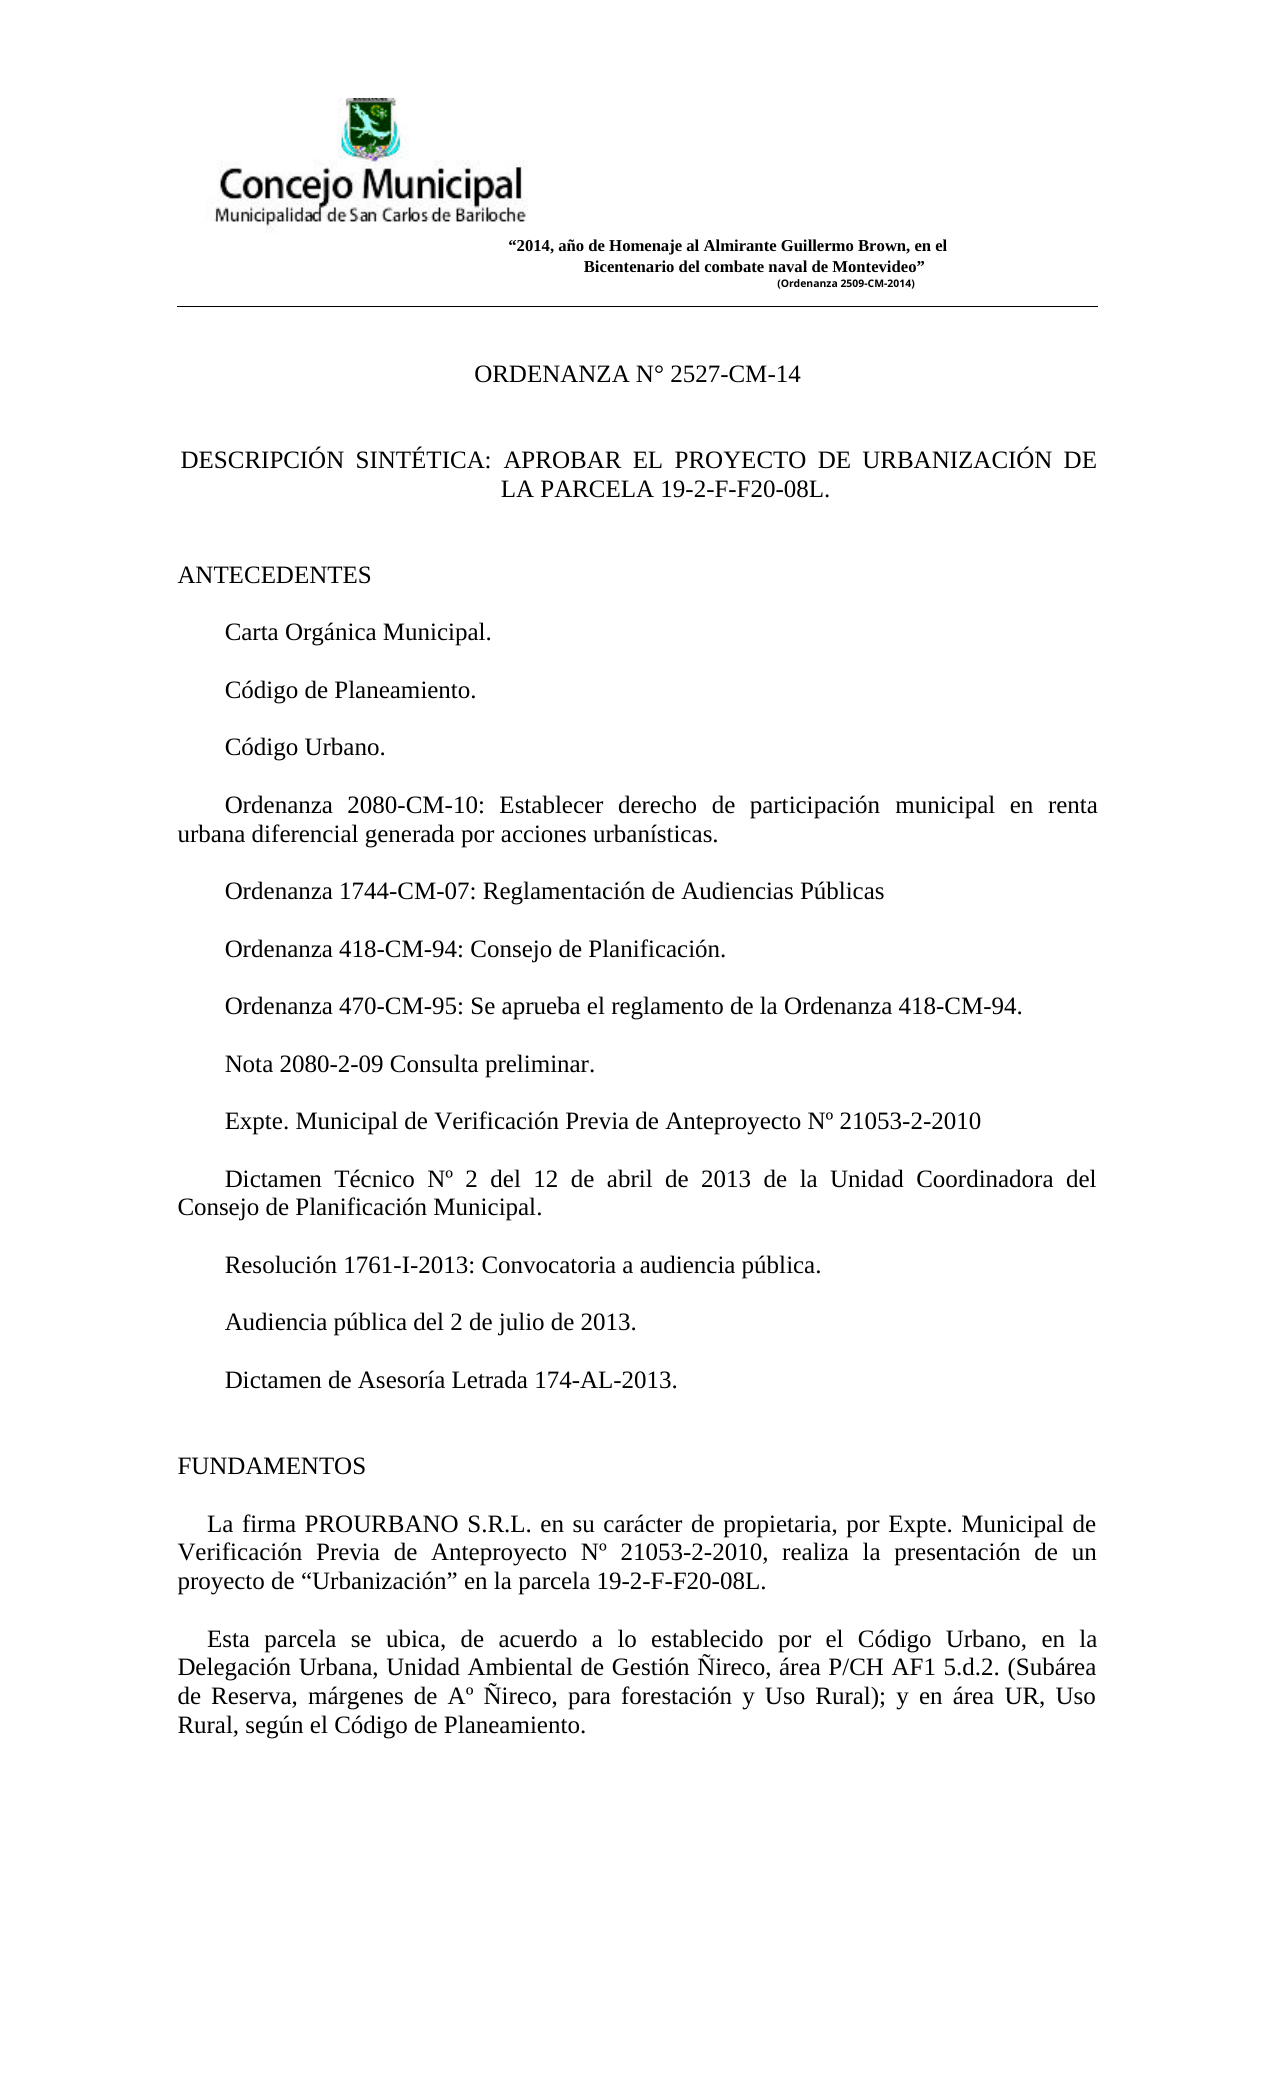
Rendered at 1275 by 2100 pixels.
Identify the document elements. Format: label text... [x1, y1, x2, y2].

text Carta Orgánica Municipal. [177, 617, 1098, 646]
text Código Urbano. [177, 732, 1098, 761]
text Resolución 1761-I-2013: Convocatoria a audiencia pública. [177, 1250, 1098, 1279]
text Expte. Municipal de Verificación Previa de Anteproyecto Nº 21053-2-2010 [177, 1106, 1098, 1135]
text Dictamen de Asesoría Letrada 174-AL-2013. [177, 1365, 1098, 1394]
text Ordenanza 418-CM-94: Consejo de Planificación. [177, 934, 1098, 962]
text ANTECEDENTES [177, 560, 1098, 589]
text FUNDAMENTOS [177, 1451, 1098, 1480]
picture [194, 98, 554, 234]
text Dictamen Técnico Nº 2 del 12 de abril de 2013 de la Unidad Coordinadora del Consejo de Planificación Municipal. [177, 1164, 1098, 1221]
text Código de Planeamiento. [177, 675, 1098, 704]
text ORDENANZA N° 2527-CM-14 [177, 359, 1098, 387]
text Esta parcela se ubica, de acuerdo a lo establecido por el Código Urbano, en la Delegación Urbana, Unidad Ambiental de Gestión Ñireco, área P/CH AF1 5.d.2. (Subárea de Reserva, márgenes de Aº Ñireco, para forestación y Uso Rural); y en área UR, Uso Rural, según el Código de Planeamiento. [177, 1624, 1098, 1739]
text Audiencia pública del 2 de julio de 2013. [177, 1307, 1098, 1336]
text Ordenanza 2080-CM-10: Establecer derecho de participación municipal en renta urbana diferencial generada por acciones urbanísticas. [177, 790, 1098, 847]
text Ordenanza 1744-CM-07: Reglamentación de Audiencias Públicas [177, 876, 1098, 905]
text DESCRIPCIÓN SINTÉTICA: APROBAR EL PROYECTO DE URBANIZACIÓN DE LA PARCELA 19-2-F-F20-08L. [180, 445, 1098, 502]
text La firma PROURBANO S.R.L. en su carácter de propietaria, por Expte. Municipal de Verificación Previa de Anteproyecto Nº 21053-2-2010, realiza la presentación de un proyecto de “Urbanización” en la parcela 19-2-F-F20-08L. [177, 1509, 1098, 1595]
text Nota 2080-2-09 Consulta preliminar. [177, 1049, 1098, 1077]
text Ordenanza 470-CM-95: Se aprueba el reglamento de la Ordenanza 418-CM-94. [177, 991, 1098, 1020]
